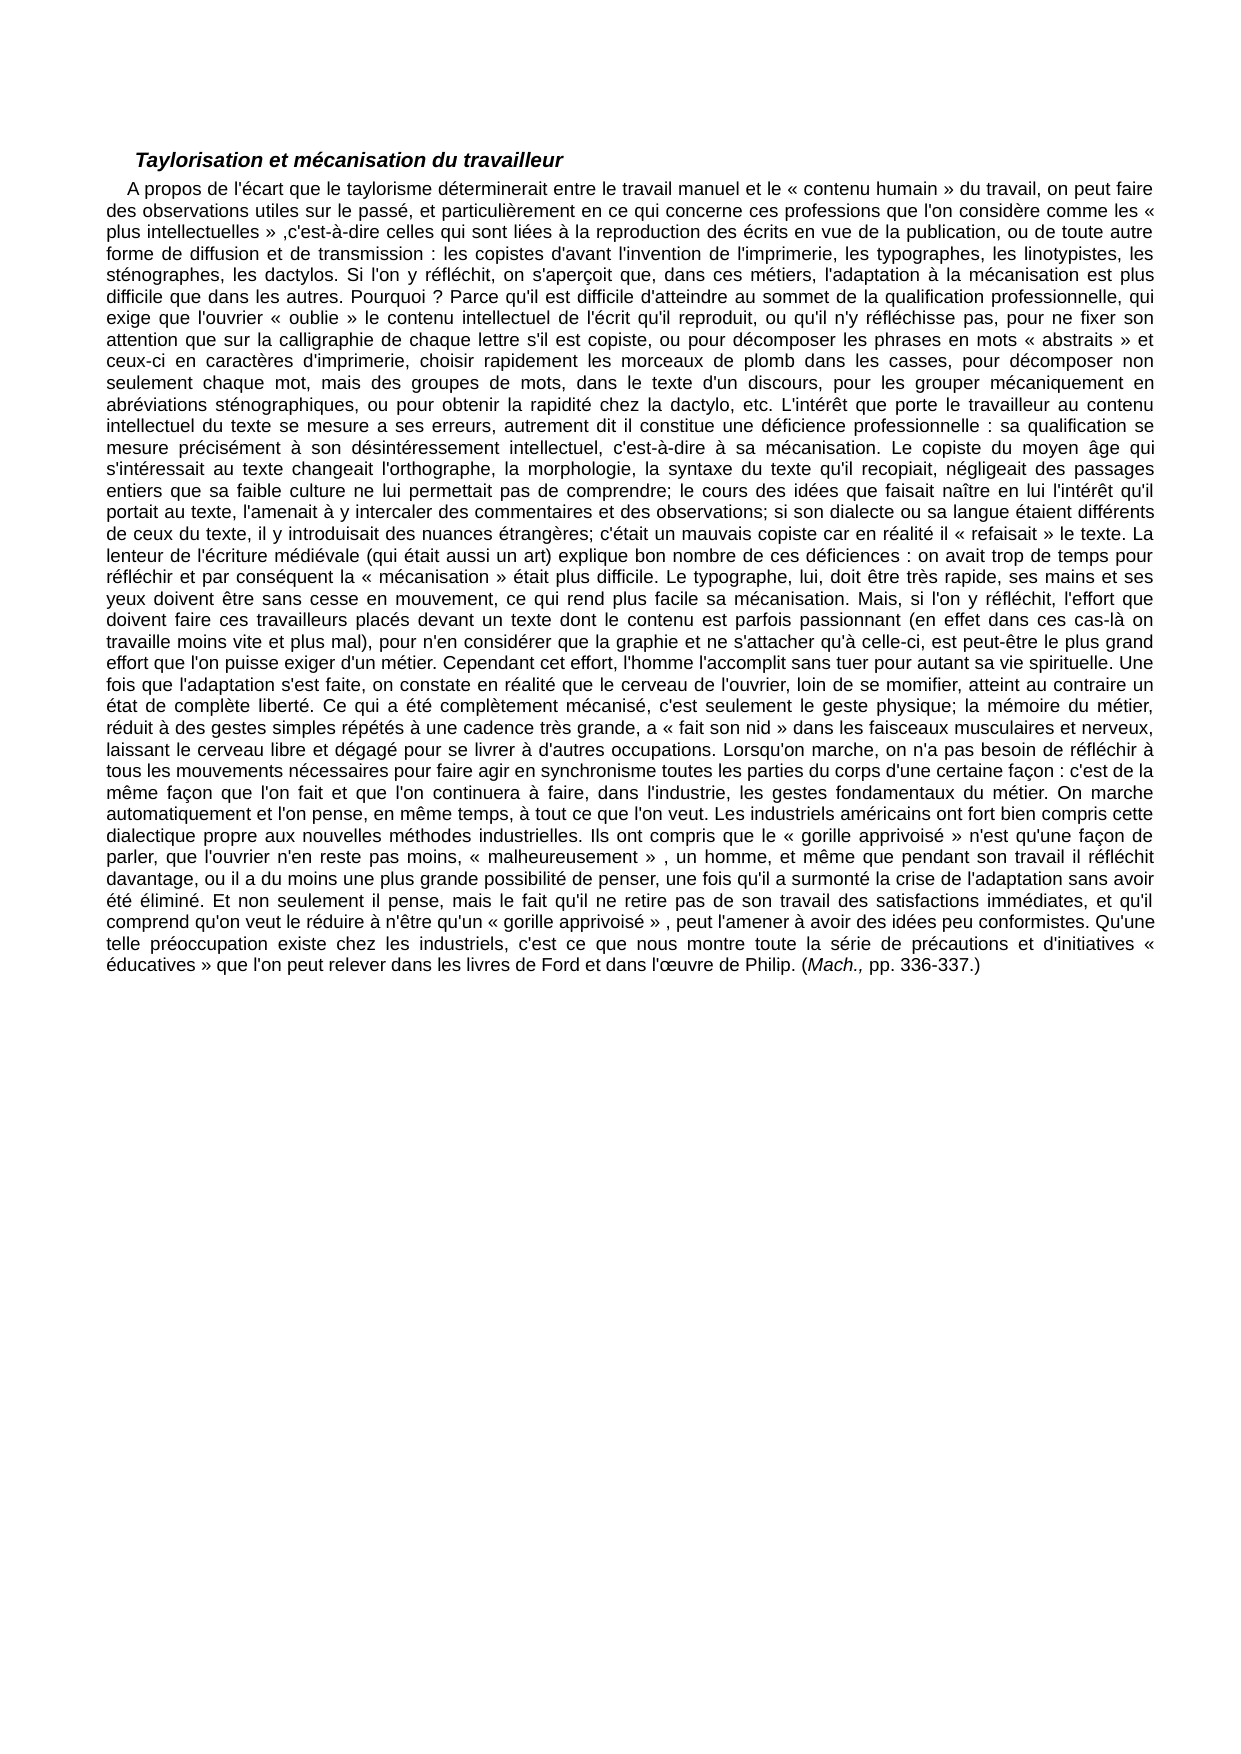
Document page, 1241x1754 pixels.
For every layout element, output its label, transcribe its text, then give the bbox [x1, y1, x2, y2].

text A propos de l'écart que le taylorisme déterminerait entre le travail manuel et le « contenu humain » du travail, on peut faire des observations utiles sur le passé, et particulièrement en ce qui concerne ces professions que l'on considère comme les « plus intellectuelles » ,c'est-à-dire celles qui sont liées à la reproduction des écrits en vue de la publication, ou de toute autre forme de diffusion et de transmission : les copistes d'avant l'invention de l'imprimerie, les typographes, les linotypistes, les sténographes, les dactylos. Si l'on y réfléchit, on s'aperçoit que, dans ces métiers, l'adaptation à la mécanisation est plus difficile que dans les autres. Pourquoi ? Parce qu'il est difficile d'atteindre au sommet de la qualification professionnelle, qui exige que l'ouvrier « oublie » le contenu intellectuel de l'écrit qu'il reproduit, ou qu'il n'y réfléchisse pas, pour ne fixer son attention que sur la calligraphie de chaque lettre s'il est copiste, ou pour décomposer les phrases en mots « abstraits » et ceux-ci en caractères d'imprimerie, choisir rapidement les morceaux de plomb dans les casses, pour décomposer non seulement chaque mot, mais des groupes de mots, dans le texte d'un discours, pour les grouper mécaniquement en abréviations sténographiques, ou pour obtenir la rapidité chez la dactylo, etc. L'intérêt que porte le travailleur au contenu intellectuel du texte se mesure a ses erreurs, autrement dit il constitue une déficience professionnelle : sa qualification se mesure précisément à son désintéressement intellectuel, c'est-à-dire à sa mécanisation. Le copiste du moyen âge qui s'intéressait au texte changeait l'orthographe, la morphologie, la syntaxe du texte qu'il recopiait, négligeait des passages entiers que sa faible culture ne lui permettait pas de comprendre; le cours des idées que faisait naître en lui l'intérêt qu'il portait au texte, l'amenait à y intercaler des commentaires et des observations; si son dialecte ou sa langue étaient différents de ceux du texte, il y introduisait des nuances étrangères; c'était un mauvais copiste car en réalité il « refaisait » le texte. La lenteur de l'écriture médiévale (qui était aussi un art) explique bon nombre de ces déficiences : on avait trop de temps pour réfléchir et par conséquent la « mécanisation » était plus difficile. Le typographe, lui, doit être très rapide, ses mains et ses yeux doivent être sans cesse en mouvement, ce qui rend plus facile sa mécanisation. Mais, si l'on y réfléchit, l'effort que doivent faire ces travailleurs placés devant un texte dont le contenu est parfois passionnant (en effet dans ces cas-là on travaille moins vite et plus mal), pour n'en considérer que la graphie et ne s'attacher qu'à celle-ci, est peut-être le plus grand effort que l'on puisse exiger d'un métier. Cependant cet effort, l'homme l'accomplit sans tuer pour autant sa vie spirituelle. Une fois que l'adaptation s'est faite, on constate en réalité que le cerveau de l'ouvrier, loin de se momifier, atteint au contraire un état de complète liberté. Ce qui a été complètement mécanisé, c'est seulement le geste physique; la mémoire du métier, réduit à des gestes simples répétés à une cadence très grande, a « fait son nid » dans les faisceaux musculaires et nerveux, laissant le cerveau libre et dégagé pour se livrer à d'autres occupations. Lorsqu'on marche, on n'a pas besoin de réfléchir à tous les mouvements nécessaires pour faire agir en synchronisme toutes les parties du corps d'une certaine façon : c'est de la même façon que l'on fait et que l'on continuera à faire, dans l'industrie, les gestes fondamentaux du métier. On marche automatiquement et l'on pense, en même temps, à tout ce que l'on veut. Les industriels américains ont fort bien compris cette dialectique propre aux nouvelles méthodes industrielles. Ils ont compris que le « gorille apprivoisé » n'est qu'une façon de parler, que l'ouvrier n'en reste pas moins, « malheureusement » , un homme, et même que pendant son travail il réfléchit davantage, ou il a du moins une plus grande possibilité de penser, une fois qu'il a surmonté la crise de l'adaptation sans avoir été éliminé. Et non seulement il pense, mais le fait qu'il ne retire pas de son travail des satisfactions immédiates, et qu'il comprend qu'on veut le réduire à n'être qu'un « gorille apprivoisé » , peut l'amener à avoir des idées peu conformistes. Qu'une telle préoccupation existe chez les industriels, c'est ce que nous montre toute la série de précautions et d'initiatives « éducatives » que l'on peut relever dans les livres de Ford et dans l'œuvre de Philip. (Mach., pp. 336-337.) [106, 178, 1155, 976]
subtitle Taylorisation et mécanisation du travailleur [106, 148, 1155, 172]
